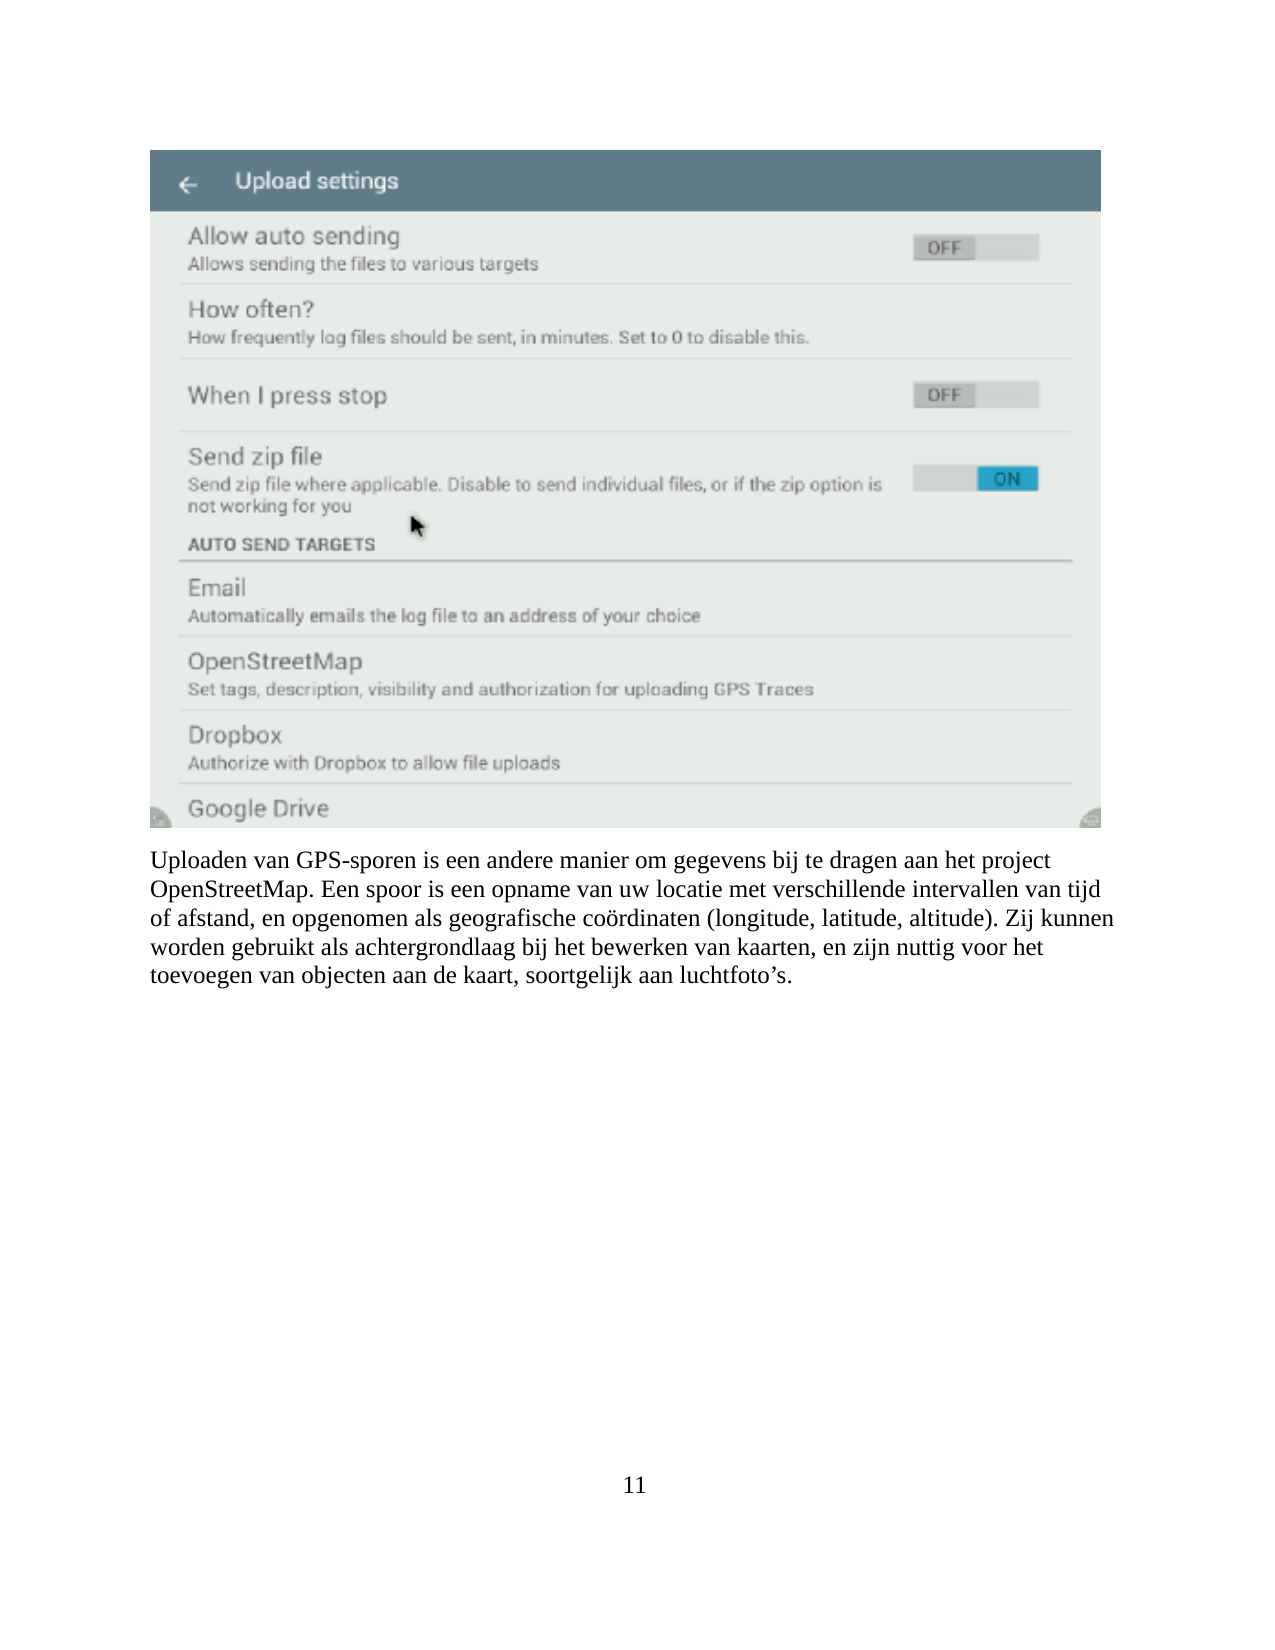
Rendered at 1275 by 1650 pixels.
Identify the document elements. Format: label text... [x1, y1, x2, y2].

picture [150, 150, 1101, 828]
text Uploaden van GPS-sporen is een andere manier om gegevens bij te dragen aan het project OpenStreetMap. Een spoor is een opname van uw locatie met verschillende intervallen van tijd of afstand, en opgenomen als geografische coördinaten (longitude, latitude, altitude). Zij kunnen worden gebruikt als achtergrondlaag bij het bewerken van kaarten, en zijn nuttig voor het toevoegen van objecten aan de kaart, soortgelijk aan luchtfoto’s. [150, 845, 1125, 989]
